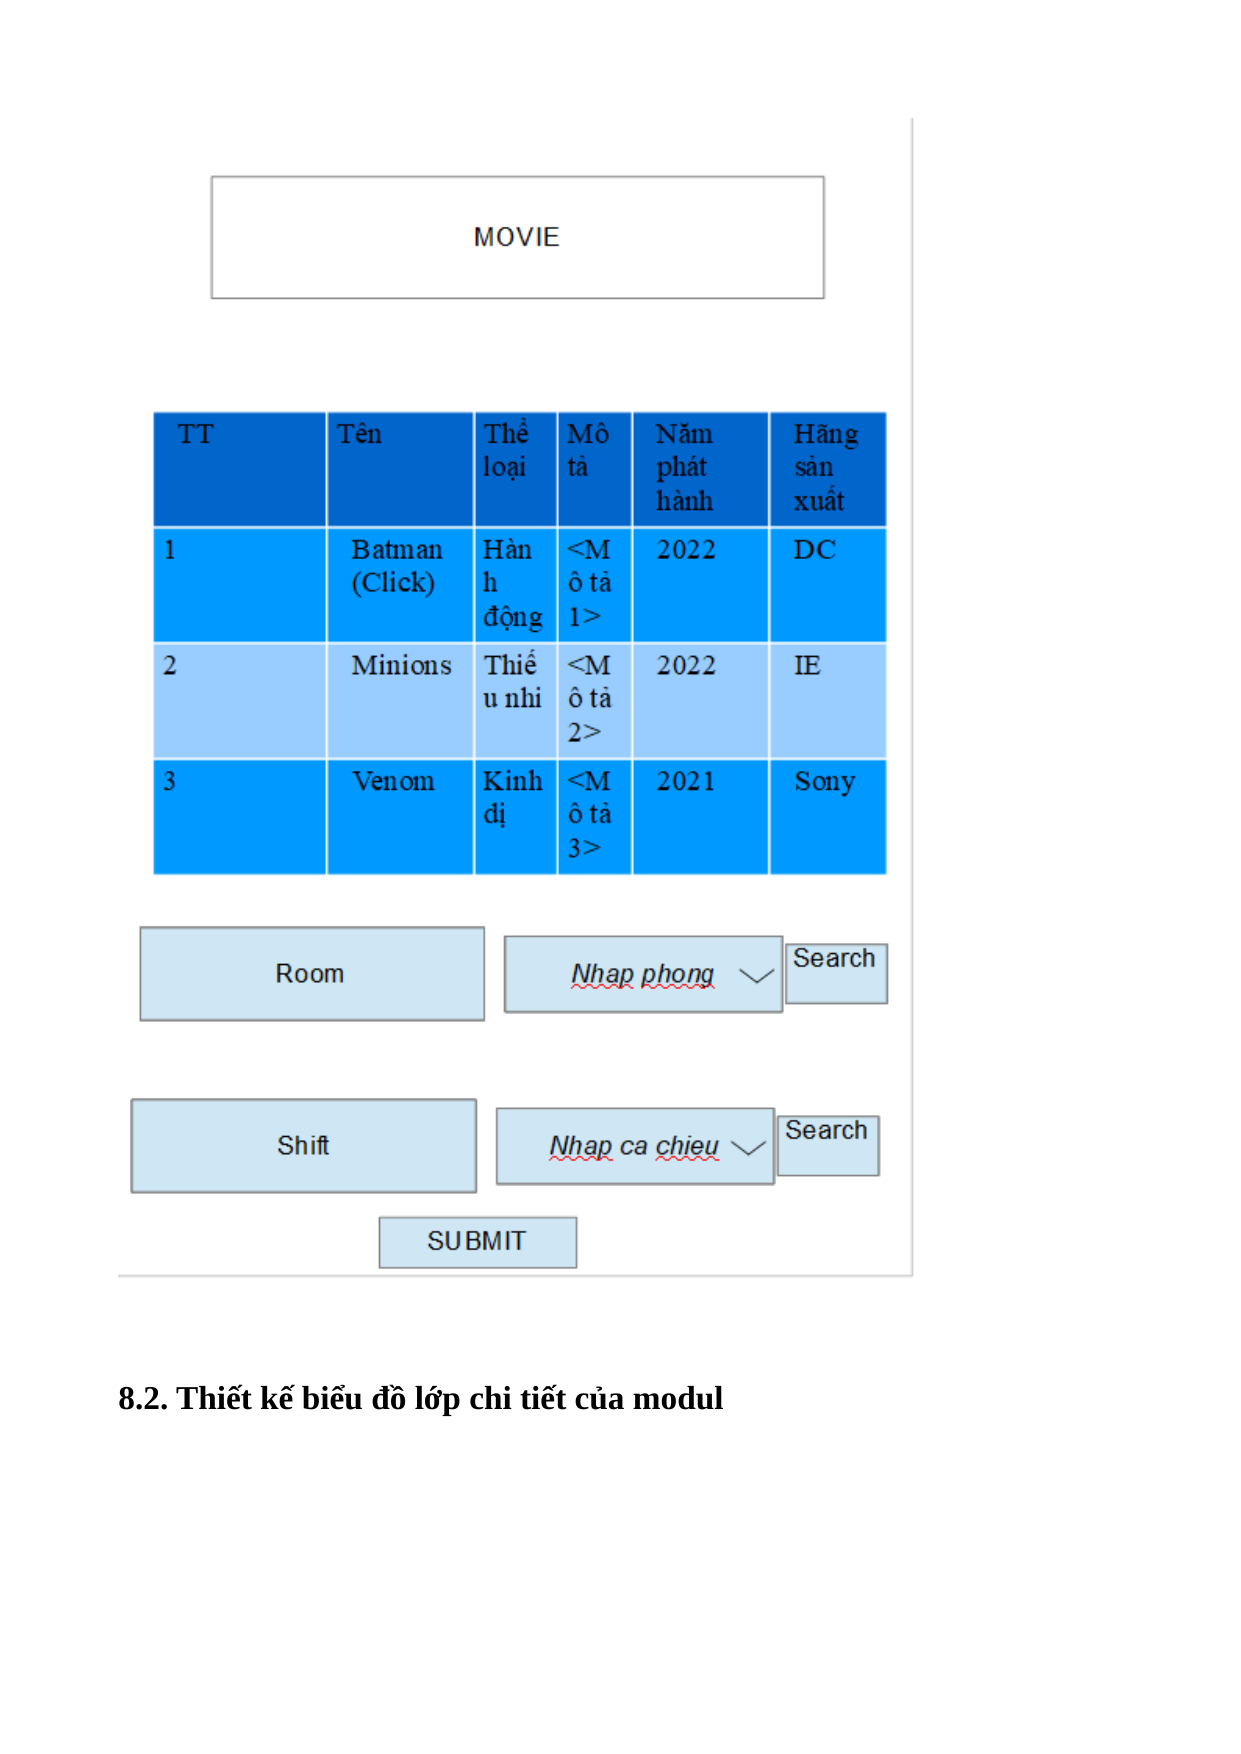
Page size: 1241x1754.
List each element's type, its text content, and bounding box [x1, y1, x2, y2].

text 8.2. Thiết kế biểu đồ lớp chi tiết của modul [118, 1378, 1122, 1416]
picture [118, 118, 937, 1283]
